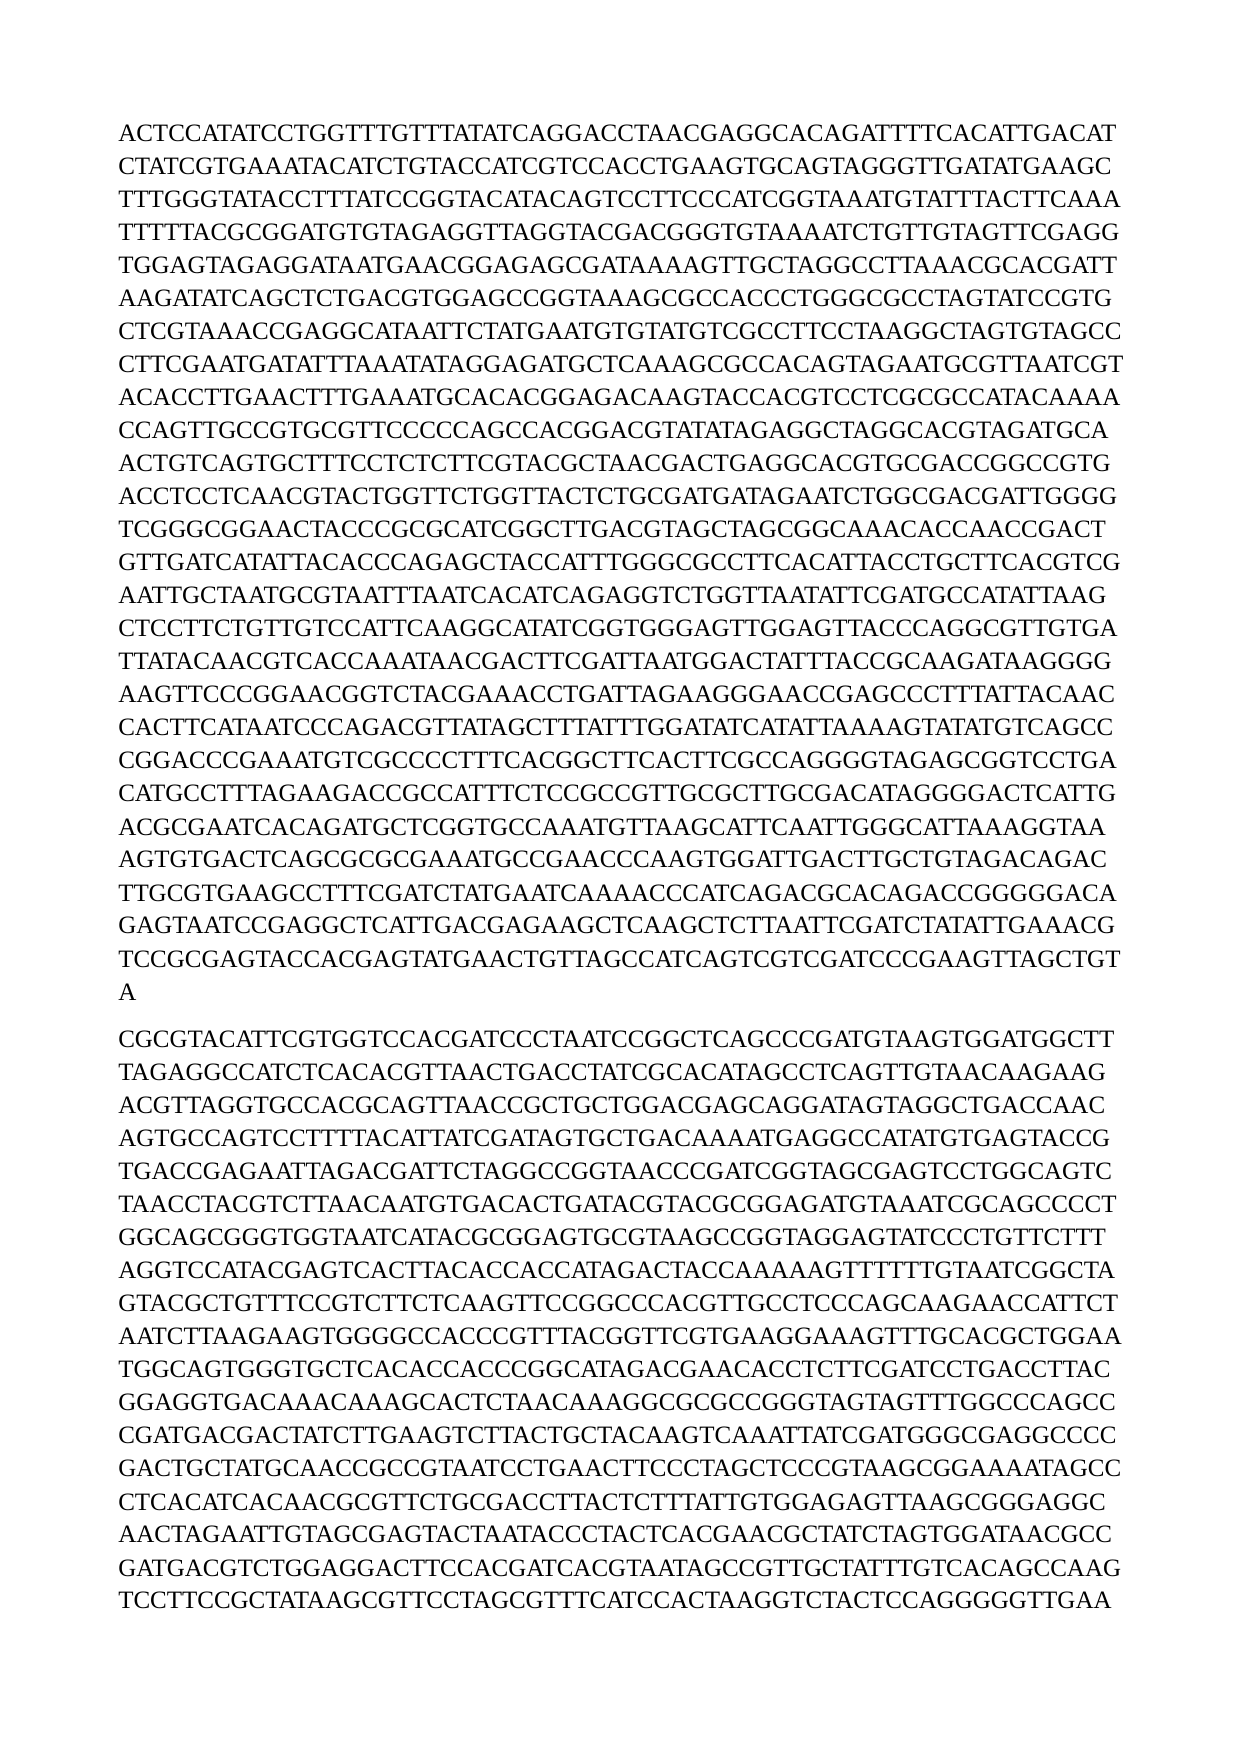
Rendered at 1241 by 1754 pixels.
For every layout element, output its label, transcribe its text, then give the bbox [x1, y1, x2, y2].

text CGCGTACATTCGTGGTCCACGATCCCTAATCCGGCTCAGCCCGATGTAAGTGGATGGCTTTAGAGGCCATCTCACACGTTAACTGACCTATCGCACATAGCCTCAGTTGTAACAAGAAGACGTTAGGTGCCACGCAGTTAACCGCTGCTGGACGAGCAGGATAGTAGGCTGACCAACAGTGCCAGTCCTTTTACATTATCGATAGTGCTGACAAAATGAGGCCATATGTGAGTACCGTGACCGAGAATTAGACGATTCTAGGCCGGTAACCCGATCGGTAGCGAGTCCTGGCAGTCTAACCTACGTCTTAACAATGTGACACTGATACGTACGCGGAGATGTAAATCGCAGCCCCTGGCAGCGGGTGGTAATCATACGCGGAGTGCGTAAGCCGGTAGGAGTATCCCTGTTCTTTAGGTCCATACGAGTCACTTACACCACCATAGACTACCAAAAAGTTTTTTGTAATCGGCTAGTACGCTGTTTCCGTCTTCTCAAGTTCCGGCCCACGTTGCCTCCCAGCAAGAACCATTCTAATCTTAAGAAGTGGGGCCACCCGTTTACGGTTCGTGAAGGAAAGTTTGCACGCTGGAATGGCAGTGGGTGCTCACACCACCCGGCATAGACGAACACCTCTTCGATCCTGACCTTACGGAGGTGACAAACAAAGCACTCTAACAAAGGCGCGCCGGGTAGTAGTTTGGCCCAGCCCGATGACGACTATCTTGAAGTCTTACTGCTACAAGTCAAATTATCGATGGGCGAGGCCCCGACTGCTATGCAACCGCCGTAATCCTGAACTTCCCTAGCTCCCGTAAGCGGAAAATAGCCCTCACATCACAACGCGTTCTGCGACCTTACTCTTTATTGTGGAGAGTTAAGCGGGAGGCAACTAGAATTGTAGCGAGTACTAATACCCTACTCACGAACGCTATCTAGTGGATAACGCCGATGACGTCTGGAGGACTTCCACGATCACGTAATAGCCGTTGCTATTTGTCACAGCCAAGTCCTTCCGCTATAAGCGTTCCTAGCGTTTCATCCACTAAGGTCTACTCCAGGGGGTTGAA [118, 1024, 1122, 1614]
text ACTCCATATCCTGGTTTGTTTATATCAGGACCTAACGAGGCACAGATTTTCACATTGACATCTATCGTGAAATACATCTGTACCATCGTCCACCTGAAGTGCAGTAGGGTTGATATGAAGCTTTGGGTATACCTTTATCCGGTACATACAGTCCTTCCCATCGGTAAATGTATTTACTTCAAATTTTTACGCGGATGTGTAGAGGTTAGGTACGACGGGTGTAAAATCTGTTGTAGTTCGAGGTGGAGTAGAGGATAATGAACGGAGAGCGATAAAAGTTGCTAGGCCTTAAACGCACGATTAAGATATCAGCTCTGACGTGGAGCCGGTAAAGCGCCACCCTGGGCGCCTAGTATCCGTGCTCGTAAACCGAGGCATAATTCTATGAATGTGTATGTCGCCTTCCTAAGGCTAGTGTAGCCCTTCGAATGATATTTAAATATAGGAGATGCTCAAAGCGCCACAGTAGAATGCGTTAATCGTACACCTTGAACTTTGAAATGCACACGGAGACAAGTACCACGTCCTCGCGCCATACAAAACCAGTTGCCGTGCGTTCCCCCAGCCACGGACGTATATAGAGGCTAGGCACGTAGATGCAACTGTCAGTGCTTTCCTCTCTTCGTACGCTAACGACTGAGGCACGTGCGACCGGCCGTGACCTCCTCAACGTACTGGTTCTGGTTACTCTGCGATGATAGAATCTGGCGACGATTGGGGTCGGGCGGAACTACCCGCGCATCGGCTTGACGTAGCTAGCGGCAAACACCAACCGACTGTTGATCATATTACACCCAGAGCTACCATTTGGGCGCCTTCACATTACCTGCTTCACGTCGAATTGCTAATGCGTAATTTAATCACATCAGAGGTCTGGTTAATATTCGATGCCATATTAAGCTCCTTCTGTTGTCCATTCAAGGCATATCGGTGGGAGTTGGAGTTACCCAGGCGTTGTGATTATACAACGTCACCAAATAACGACTTCGATTAATGGACTATTTACCGCAAGATAAGGGGAAGTTCCCGGAACGGTCTACGAAACCTGATTAGAAGGGAACCGAGCCCTTTATTACAACCACTTCATAATCCCAGACGTTATAGCTTTATTTGGATATCATATTAAAAGTATATGTCAGCCCGGACCCGAAATGTCGCCCCTTTCACGGCTTCACTTCGCCAGGGGTAGAGCGGTCCTGACATGCCTTTAGAAGACCGCCATTTCTCCGCCGTTGCGCTTGCGACATAGGGGACTCATTGACGCGAATCACAGATGCTCGGTGCCAAATGTTAAGCATTCAATTGGGCATTAAAGGTAAAGTGTGACTCAGCGCGCGAAATGCCGAACCCAAGTGGATTGACTTGCTGTAGACAGACTTGCGTGAAGCCTTTCGATCTATGAATCAAAACCCATCAGACGCACAGACCGGGGGACAGAGTAATCCGAGGCTCATTGACGAGAAGCTCAAGCTCTTAATTCGATCTATATTGAAACGTCCGCGAGTACCACGAGTATGAACTGTTAGCCATCAGTCGTCGATCCCGAAGTTAGCTGTA [118, 118, 1122, 1005]
